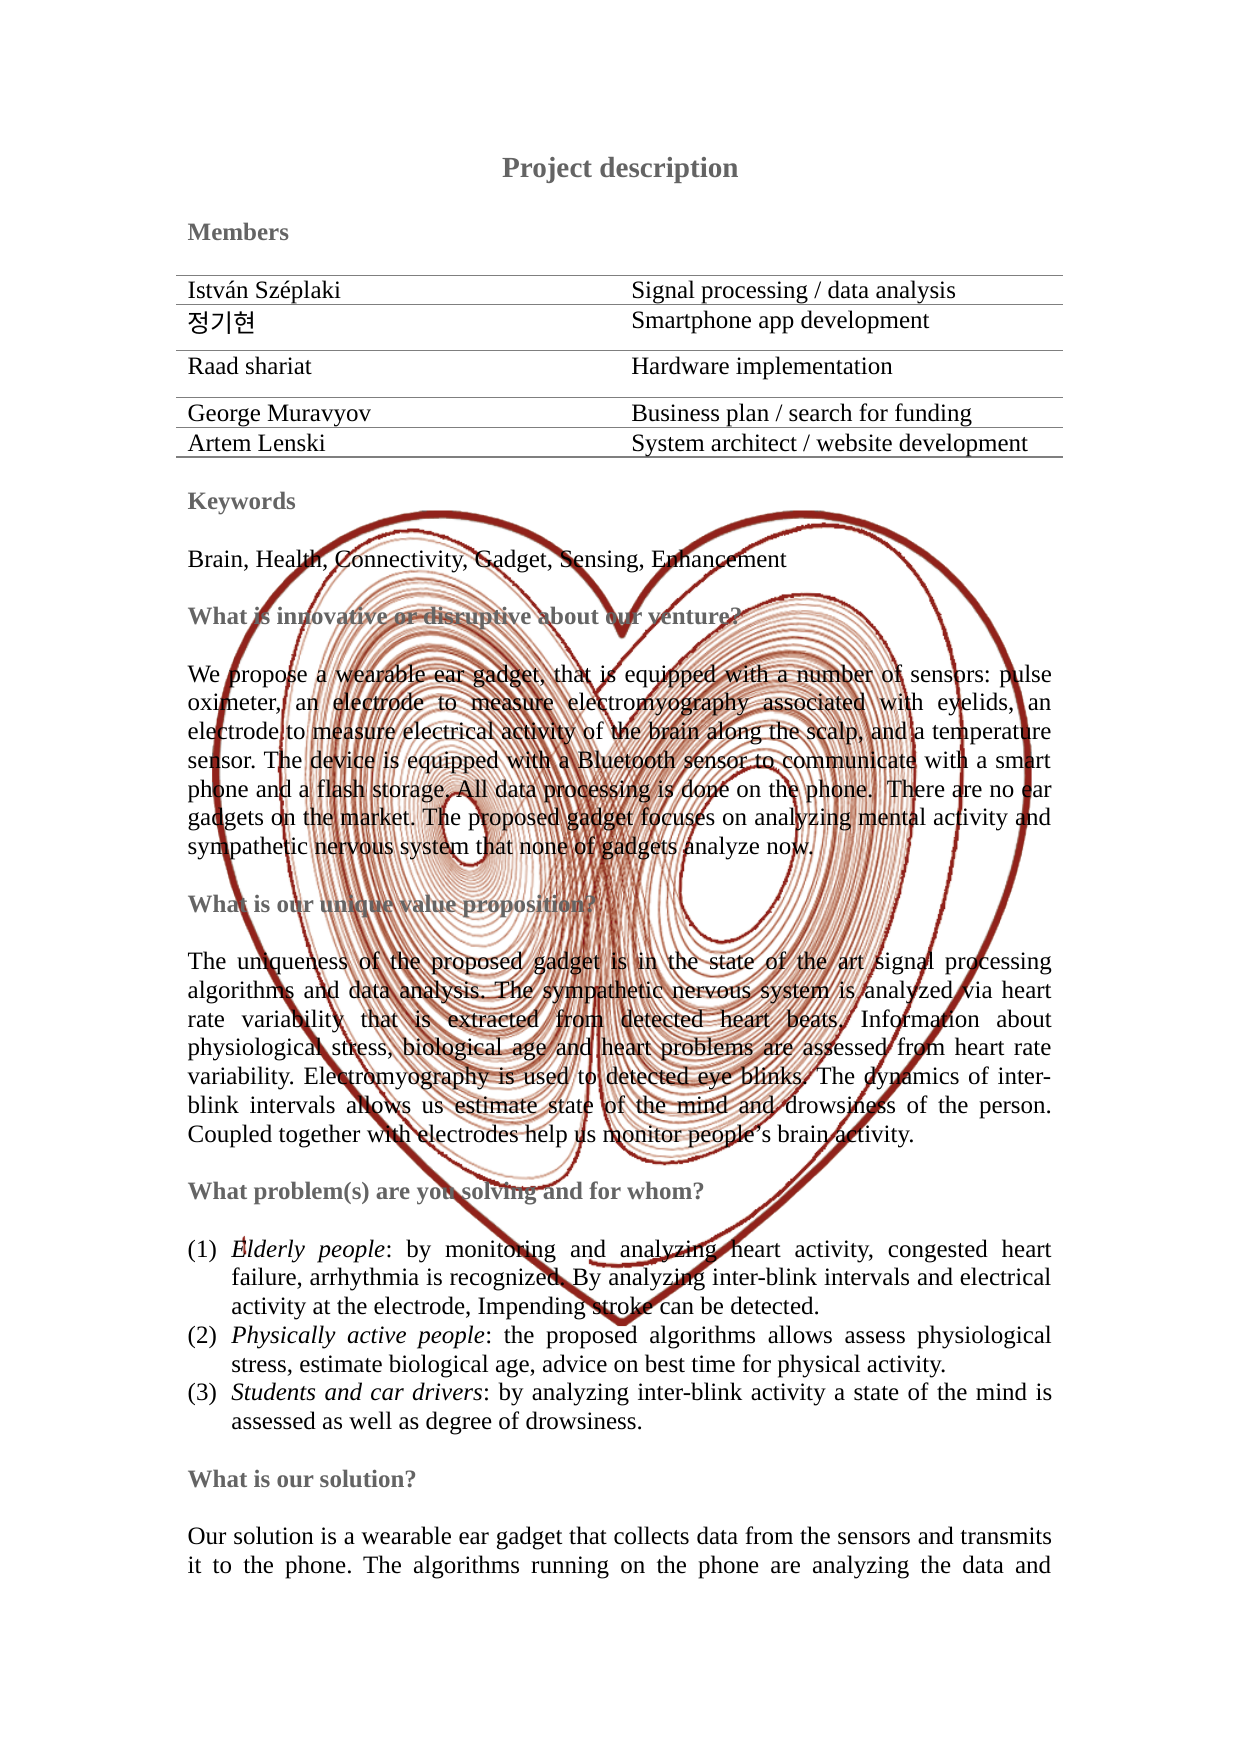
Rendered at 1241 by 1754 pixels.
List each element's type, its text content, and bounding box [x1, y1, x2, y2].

table_cell System architect / website development [620, 428, 1063, 456]
list Physically active people: the proposed algorithms allows assess physiological stress, estimate biological age, advice on best time for physical activity. [187, 1320, 1053, 1377]
text What is our solution? [187, 1464, 1053, 1492]
table_cell George Muravyov [176, 398, 620, 427]
text What problem(s) are you solving and for whom? [187, 1176, 1053, 1205]
table_cell Artem Lenski [176, 428, 620, 456]
text Keywords [187, 486, 1053, 515]
table_cell Hardware implementation [620, 351, 1063, 397]
text What is our unique value proposition? [187, 889, 1053, 917]
text What is innovative or disruptive about our venture? [187, 601, 1053, 630]
picture [195, 458, 1060, 1341]
table_header István Széplaki [176, 276, 620, 304]
text The uniqueness of the proposed gadget is in the state of the art signal processing algorithms and data analysis. The sympathetic nervous system is analyzed via heart rate variability that is extracted from detected heart beats. Information about physiological stress, biological age and heart problems are assessed from heart rate variability. Electromyography is used to detected eye blinks. The dynamics of inter-blink intervals allows us estimate state of the mind and drowsiness of the person. Coupled together with electrodes help us monitor people’s brain activity. [187, 946, 1053, 1147]
table_cell Raad shariat [176, 351, 620, 397]
text Our solution is a wearable ear gadget that collects data from the sensors and transmits it to the phone. The algorithms running on the phone are analyzing the data and [187, 1521, 1053, 1579]
text Brain, Health, Connectivity, Gadget, Sensing, Enhancement [187, 544, 1053, 572]
list Students and car drivers: by analyzing inter-blink activity a state of the mind is assessed as well as degree of drowsiness. [187, 1377, 1053, 1435]
table_cell Smartphone app development [620, 305, 1063, 350]
list Elderly people: by monitoring and analyzing heart activity, congested heart failure, arrhythmia is recognized. By analyzing inter-blink intervals and electrical activity at the electrode, Impending stroke can be detected. [187, 1234, 1053, 1320]
table_cell 정기현 [176, 305, 620, 350]
text Project description [187, 150, 1053, 183]
text Members [187, 217, 1053, 246]
table_header Signal processing / data analysis [620, 276, 1063, 304]
text We propose a wearable ear gadget, that is equipped with a number of sensors: pulse oximeter, an electrode to measure electromyography associated with eyelids, an electrode to measure electrical activity of the brain along the scalp, and a temperature sensor. The device is equipped with a Bluetooth sensor to communicate with a smart phone and a flash storage. All data processing is done on the phone. There are no ear gadgets on the market. The proposed gadget focuses on analyzing mental activity and sympathetic nervous system that none of gadgets analyze now. [187, 659, 1053, 860]
table_cell Business plan / search for funding [620, 398, 1063, 427]
